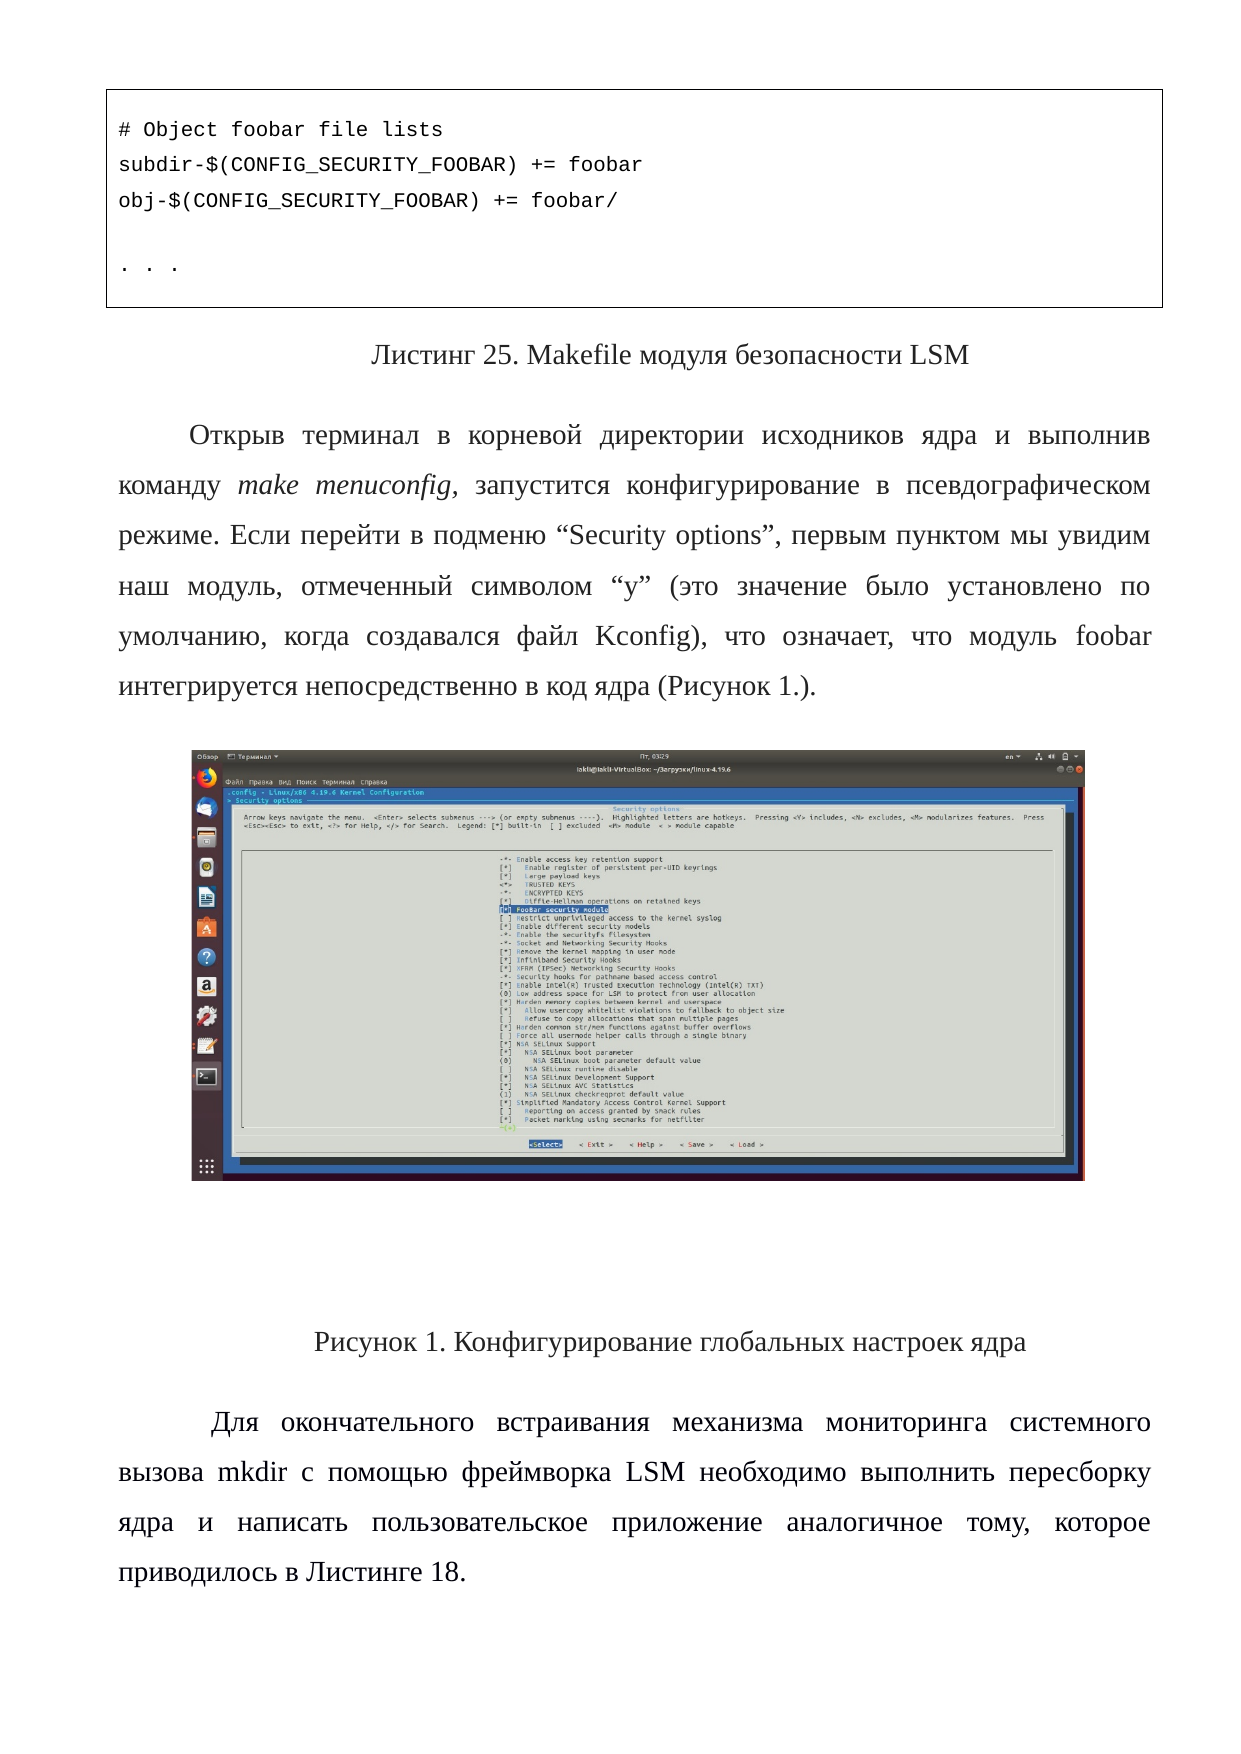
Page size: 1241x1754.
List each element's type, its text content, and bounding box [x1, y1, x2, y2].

text Открыв терминал в корневой директории исходников ядра и выполнив команду make menuconfig, запустится конфигурирование в псевдографическом режиме. Если перейти в подменю “Security options”, первым пунктом мы увидим наш модуль, отмеченный символом “y” (это значение было установлено по умолчанию, когда создавался файл Kconfig), что означает, что модуль foobar интегрируется непосредственно в код ядра (Рисунок 1.). [118, 417, 1152, 702]
picture [191, 750, 1085, 1181]
table_header # Object foobar file lists subdir-$(CONFIG_SECURITY_FOOBAR) += foobar obj-$(CONFIG_SECURITY_FOOBAR) += foobar/ . . . [107, 90, 1162, 307]
text Для окончательного встраивания механизма мониторинга системного вызова mkdir с помощью фреймворка LSM необходимо выполнить пересборку ядра и написать пользовательское приложение аналогичное тому, которое приводилось в Листинге 18. [118, 1404, 1152, 1588]
text Листинг 25. Makefile модуля безопасности LSM [118, 337, 1152, 371]
text Рисунок 1. Конфигурирование глобальных настроек ядра [118, 1324, 1152, 1358]
